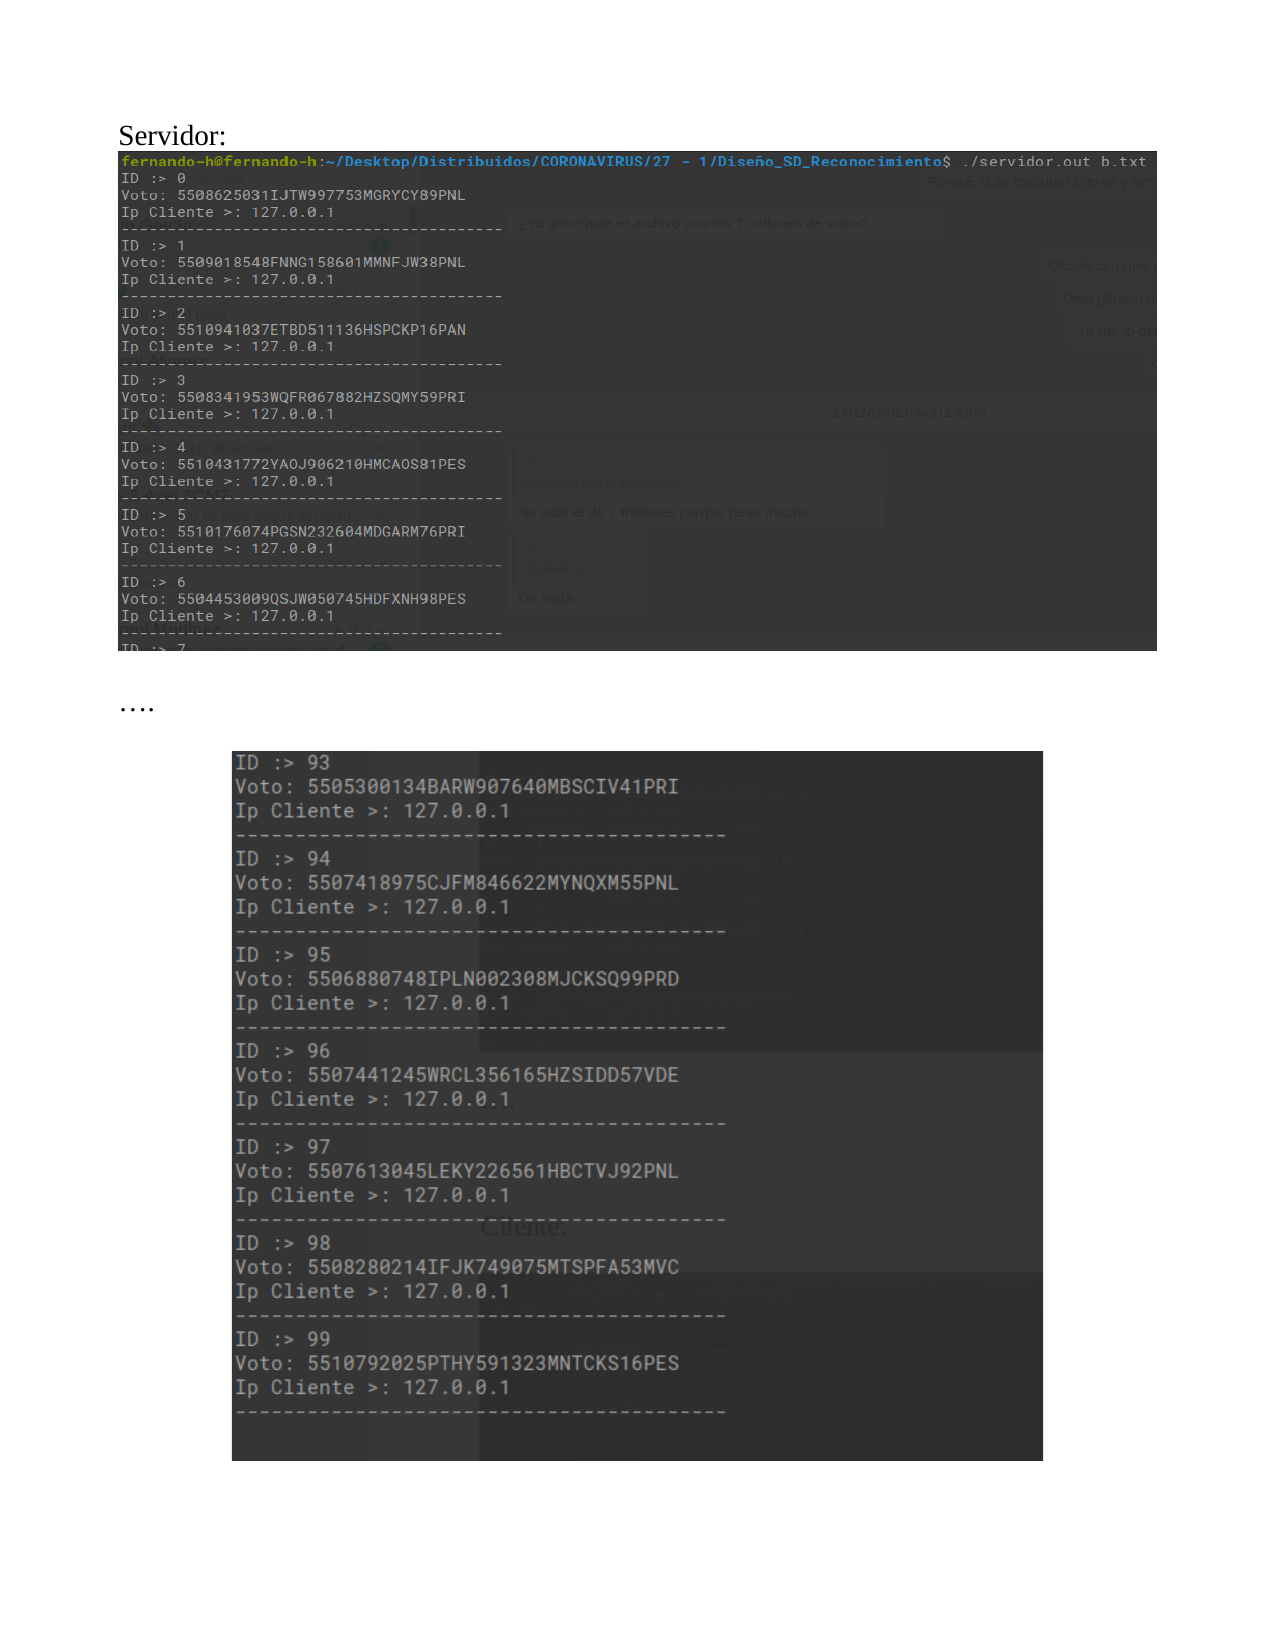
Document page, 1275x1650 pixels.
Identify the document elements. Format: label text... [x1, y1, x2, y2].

text …. [118, 684, 1157, 718]
picture [118, 151, 1157, 651]
picture [231, 751, 1044, 1461]
text Servidor: [118, 118, 1157, 151]
